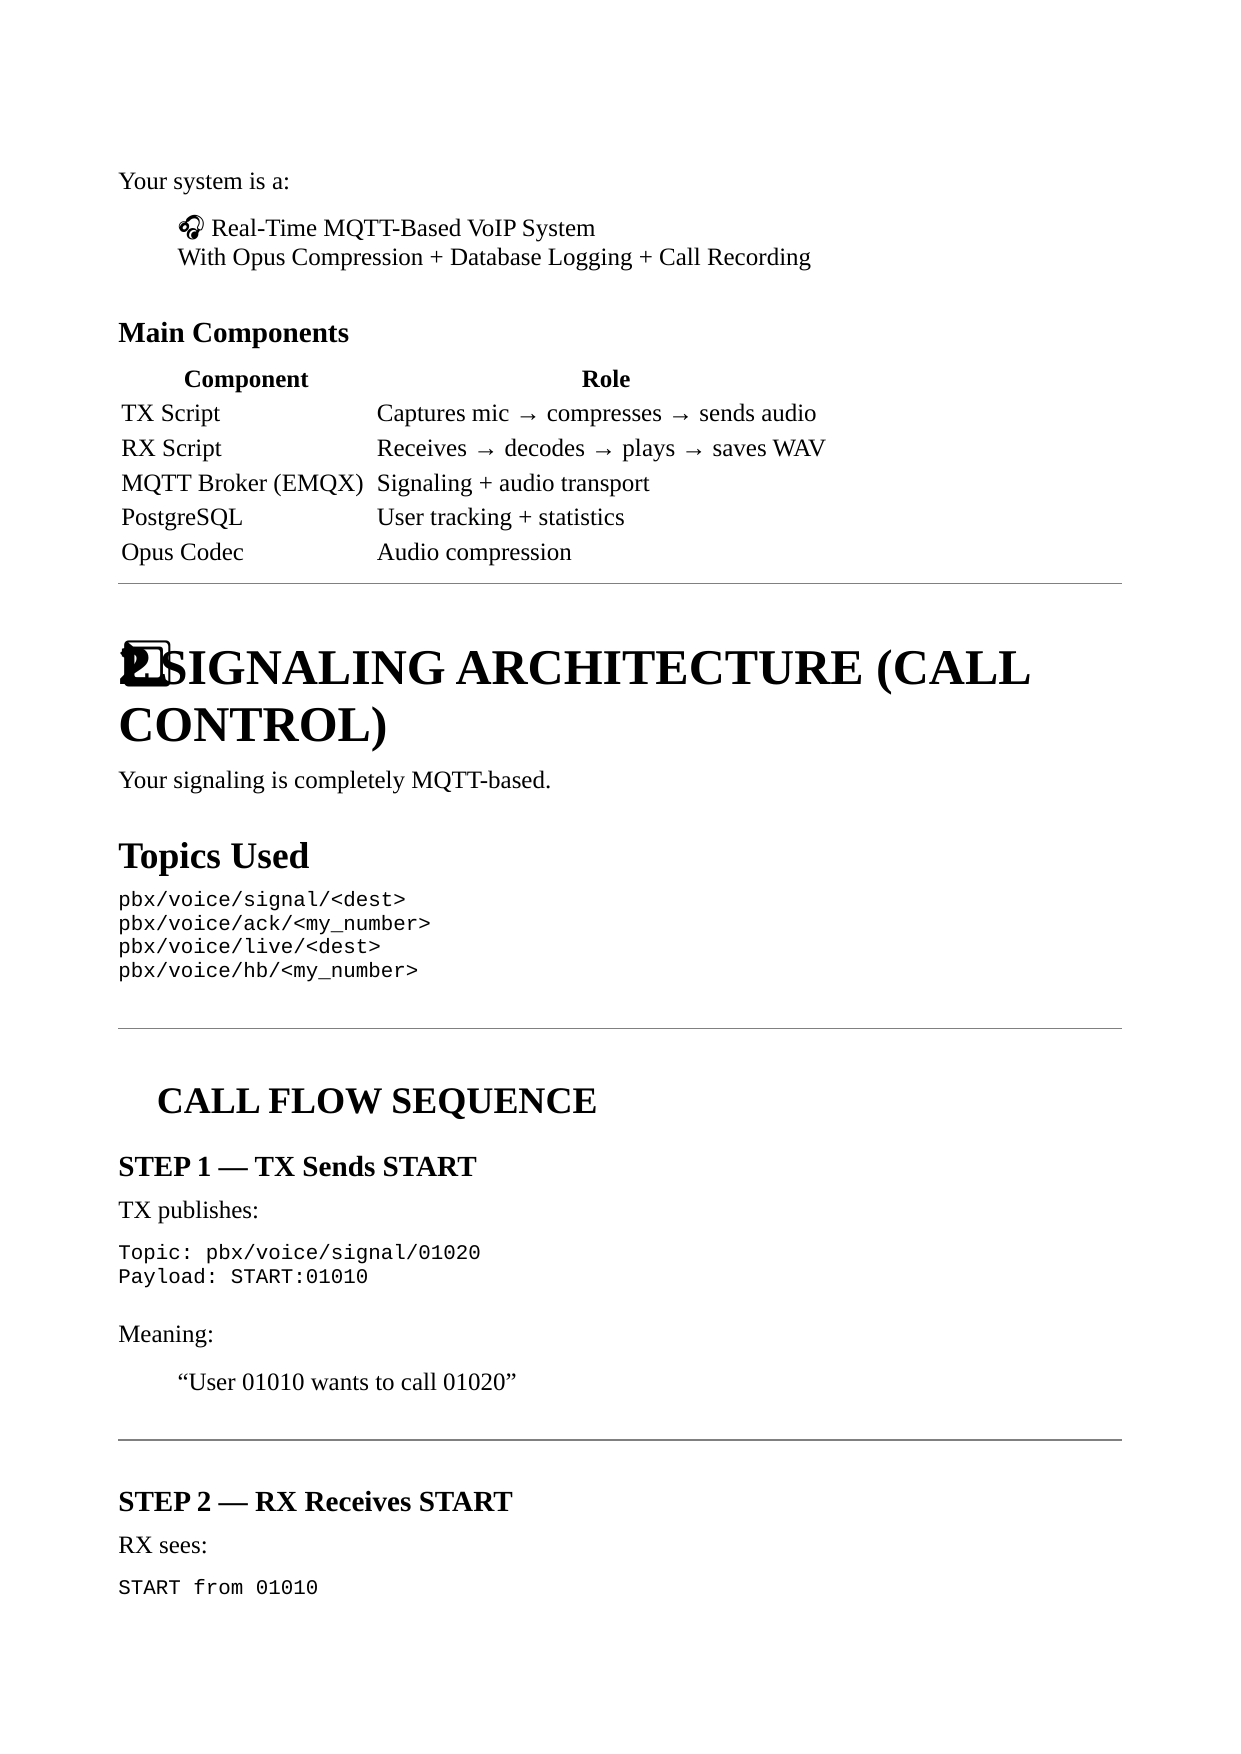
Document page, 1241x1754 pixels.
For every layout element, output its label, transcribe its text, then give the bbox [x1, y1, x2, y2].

subtitle 📞 CALL FLOW SEQUENCE [118, 1078, 1122, 1122]
text “User 01010 wants to call 01020” [177, 1367, 1063, 1395]
text Topic: pbx/voice/signal/01020 [118, 1242, 1122, 1266]
table_cell User tracking + statistics [374, 499, 838, 534]
text Your system is a: [118, 166, 1122, 194]
table_header Role [374, 361, 838, 396]
text pbx/voice/ack/<my_number> [118, 913, 1122, 937]
table_cell RX Script [118, 430, 374, 465]
text pbx/voice/live/<dest> [118, 937, 1122, 960]
text Payload: START:01010 [118, 1266, 1122, 1289]
text Meaning: [118, 1319, 1122, 1348]
table_cell Opus Codec [118, 534, 374, 568]
table_cell Signaling + audio transport [374, 465, 838, 499]
subtitle Topics Used [118, 834, 1122, 877]
table_cell Captures mic → compresses → sends audio [374, 396, 838, 430]
text pbx/voice/signal/<dest> [118, 889, 1122, 913]
table_cell TX Script [118, 396, 374, 430]
table_cell Audio compression [374, 534, 838, 568]
table_cell MQTT Broker (EMQX) [118, 465, 374, 499]
table_cell Receives → decodes → plays → saves WAV [374, 430, 838, 465]
table_header Component [118, 361, 374, 396]
text pbx/voice/hb/<my_number> [118, 960, 1122, 984]
subtitle 2️⃣ SIGNALING ARCHITECTURE (CALL CONTROL) [118, 638, 1122, 753]
subtitle Main Components [118, 315, 1122, 348]
table_cell PostgreSQL [118, 499, 374, 534]
text RX sees: [118, 1530, 1122, 1558]
subtitle STEP 1 — TX Sends START [118, 1149, 1122, 1182]
text START from 01010 [118, 1577, 1122, 1601]
subtitle STEP 2 — RX Receives START [118, 1484, 1122, 1517]
text 🎧 Real-Time MQTT-Based VoIP System With Opus Compression + Database Logging + Call Recording [177, 213, 1063, 271]
text Your signaling is completely MQTT-based. [118, 765, 1122, 794]
text TX publishes: [118, 1195, 1122, 1223]
